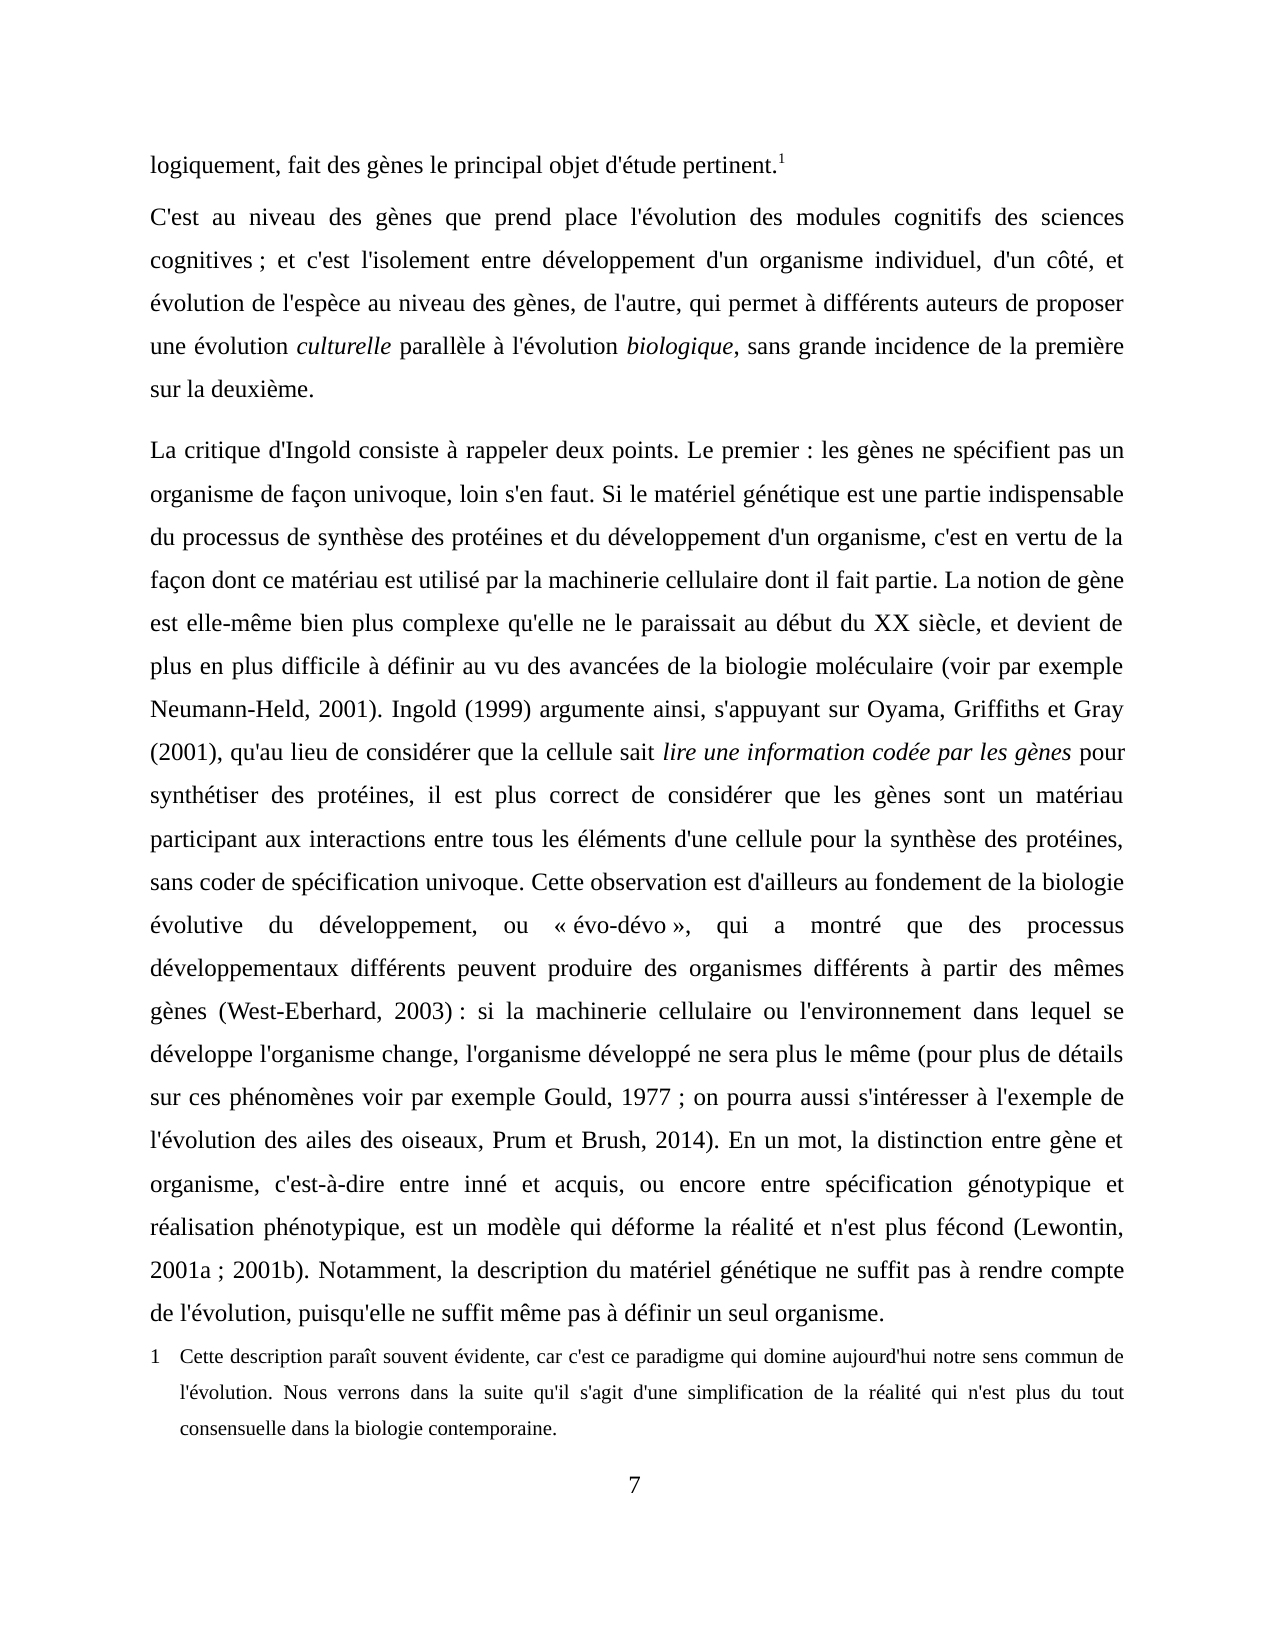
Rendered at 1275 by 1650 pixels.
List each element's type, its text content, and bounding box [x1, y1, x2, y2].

text C'est au niveau des gènes que prend place l'évolution des modules cognitifs des sciences cognitives ; et c'est l'isolement entre développement d'un organisme individuel, d'un côté, et évolution de l'espèce au niveau des gènes, de l'autre, qui permet à différents auteurs de proposer une évolution culturelle parallèle à l'évolution biologique, sans grande incidence de la première sur la deuxième. [150, 202, 1125, 403]
text La critique d'Ingold consiste à rappeler deux points. Le premier : les gènes ne spécifient pas un organisme de façon univoque, loin s'en faut. Si le matériel génétique est une partie indispensable du processus de synthèse des protéines et du développement d'un organisme, c'est en vertu de la façon dont ce matériau est utilisé par la machinerie cellulaire dont il fait partie. La notion de gène est elle-même bien plus complexe qu'elle ne le paraissait au début du XX siècle, et devient de plus en plus difficile à définir au vu des avancées de la biologie moléculaire (voir par exemple Neumann-Held, 2001). Ingold (1999) argumente ainsi, s'appuyant sur Oyama, Griffiths et Gray (2001), qu'au lieu de considérer que la cellule sait lire une information codée par les gènes pour synthétiser des protéines, il est plus correct de considérer que les gènes sont un matériau participant aux interactions entre tous les éléments d'une cellule pour la synthèse des protéines, sans coder de spécification univoque. Cette observation est d'ailleurs au fondement de la biologie évolutive du développement, ou « évo-dévo », qui a montré que des processus développementaux différents peuvent produire des organismes différents à partir des mêmes gènes (West-Eberhard, 2003) : si la machinerie cellulaire ou l'environnement dans lequel se développe l'organisme change, l'organisme développé ne sera plus le même (pour plus de détails sur ces phénomènes voir par exemple Gould, 1977 ; on pourra aussi s'intéresser à l'exemple de l'évolution des ailes des oiseaux, Prum et Brush, 2014). En un mot, la distinction entre gène et organisme, c'est-à-dire entre inné et acquis, ou encore entre spécification génotypique et réalisation phénotypique, est un modèle qui déforme la réalité et n'est plus fécond (Lewontin, 2001a ; 2001b). Notamment, la description du matériel génétique ne suffit pas à rendre compte de l'évolution, puisqu'elle ne suffit même pas à définir un seul organisme. [150, 436, 1125, 1327]
text logiquement, fait des gènes le principal objet d'étude pertinent. [150, 150, 1125, 179]
text Cette description paraît souvent évidente, car c'est ce paradigme qui domine aujourd'hui notre sens commun de l'évolution. Nous verrons dans la suite qu'il s'agit d'une simplification de la réalité qui n'est plus du tout consensuelle dans la biologie contemporaine. [150, 1344, 1125, 1440]
